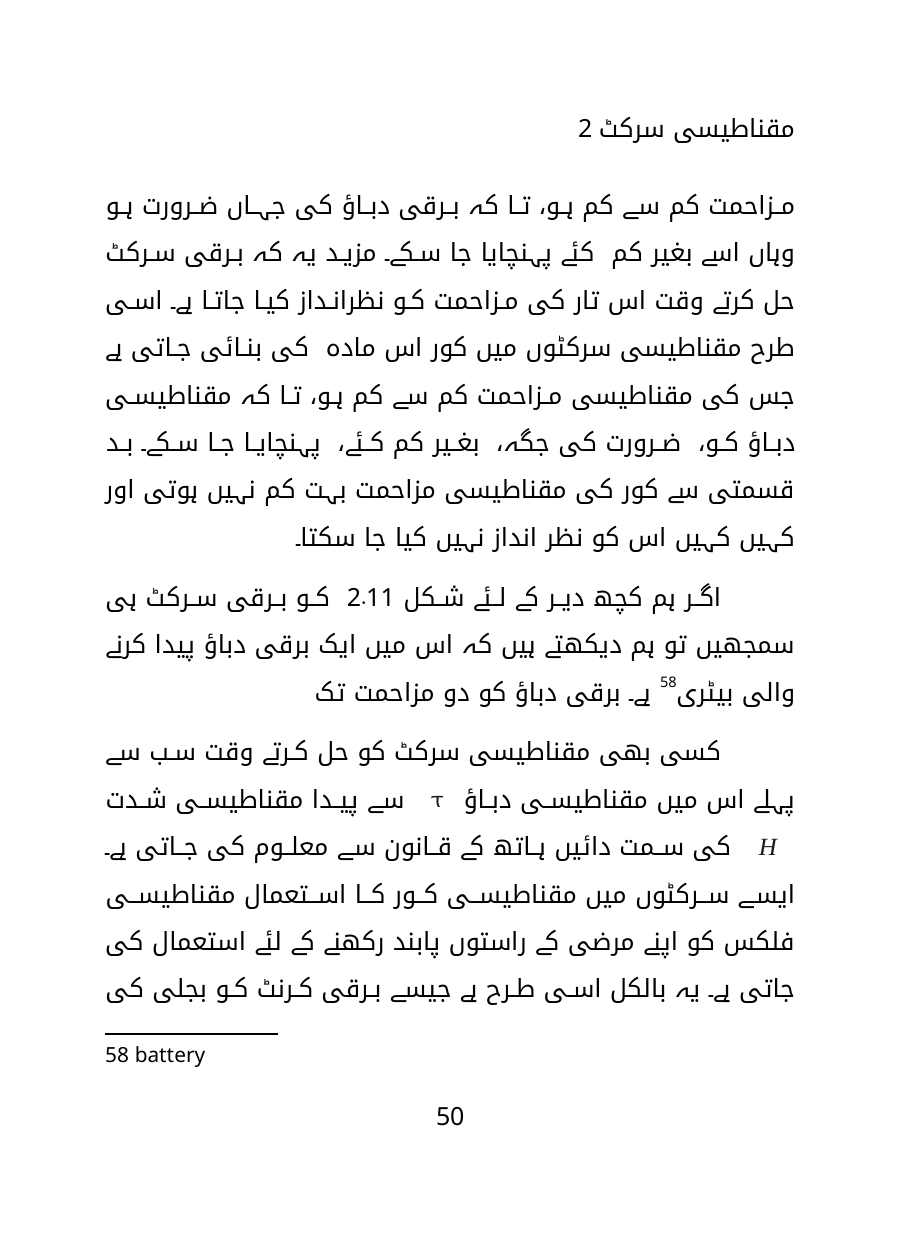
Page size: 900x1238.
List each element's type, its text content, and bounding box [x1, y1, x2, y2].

text کسی بھی مقناطیسی سرکٹ کو حل کرتے وقت سب سے پہلے اس میں مقناطیسی دباؤ سے پیدا مقناطیسی شدت کی سمت دائیں ہاتھ کے قانون سے معلوم کی جاتی ہے۔ ایسے سرکٹوں میں مقناطیسی کور کا استعمال مقناطیسی فلکس کو اپنے مرضی کے راستوں پابند رکھنے کے لئے استعمال کی جاتی ہے۔ یہ بالکل اسی طرح ہے جیسے برقی کرنٹ کو بجلی کی تار کے ذریعہ جہاں ضرورت ہو لے جایا جاتا ہے۔ [105, 729, 795, 1013]
text اگر ہم کچھ دیر کے لئے شکل 2.11 کو برقی سرکٹ ہی سمجھیں تو ہم دیکھتے ہیں کہ اس میں ایک برقی دباؤ پیدا کرنے والی بیٹری ہے۔ برقی دباؤ کو دو مزاحمت تک [105, 574, 795, 716]
text شکل 2.12 مساوات 2.48 کو دیکھ کر بنایا گیا ہے۔ یہاں کور کی مقناطیسی مزاحمت کو نظرانداز کیا گیا ہے۔مقناطیسی سرکٹوں میں کور کو بالکل یوں ہی استعمال کیا جاتا ہے جیسے برقی سرکٹ میں بجلی کی تار کو استعمال کیا جاتا ہے۔ بجلی کی تار اس مادہ کی بنائی جاتی ہے جس کی مزاحمت کم سے کم ہو، تا کہ برقی دباؤ کی جہاں ضرورت ہو وہاں اسے بغیر کم کئے پہنچایا جا سکے۔ مزید یہ کہ برقی سرکٹ حل کرتے وقت اس تار کی مزاحمت کو نظرانداز کیا جاتا ہے۔ اسی طرح مقناطیسی سرکٹوں میں کور اس مادہ کی بنائی جاتی ہے جس کی مقناطیسی مزاحمت کم سے کم ہو، تا کہ مقناطیسی دباؤ کو، ضرورت کی جگہ، بغیر کم کئے، پہنچایا جا سکے۔ بد قسمتی سے کور کی مقناطیسی مزاحمت بہت کم نہیں ہوتی اور کہیں کہیں اس کو نظر انداز نہیں کیا جا سکتا۔ [105, 182, 795, 562]
text battery [105, 1040, 795, 1068]
